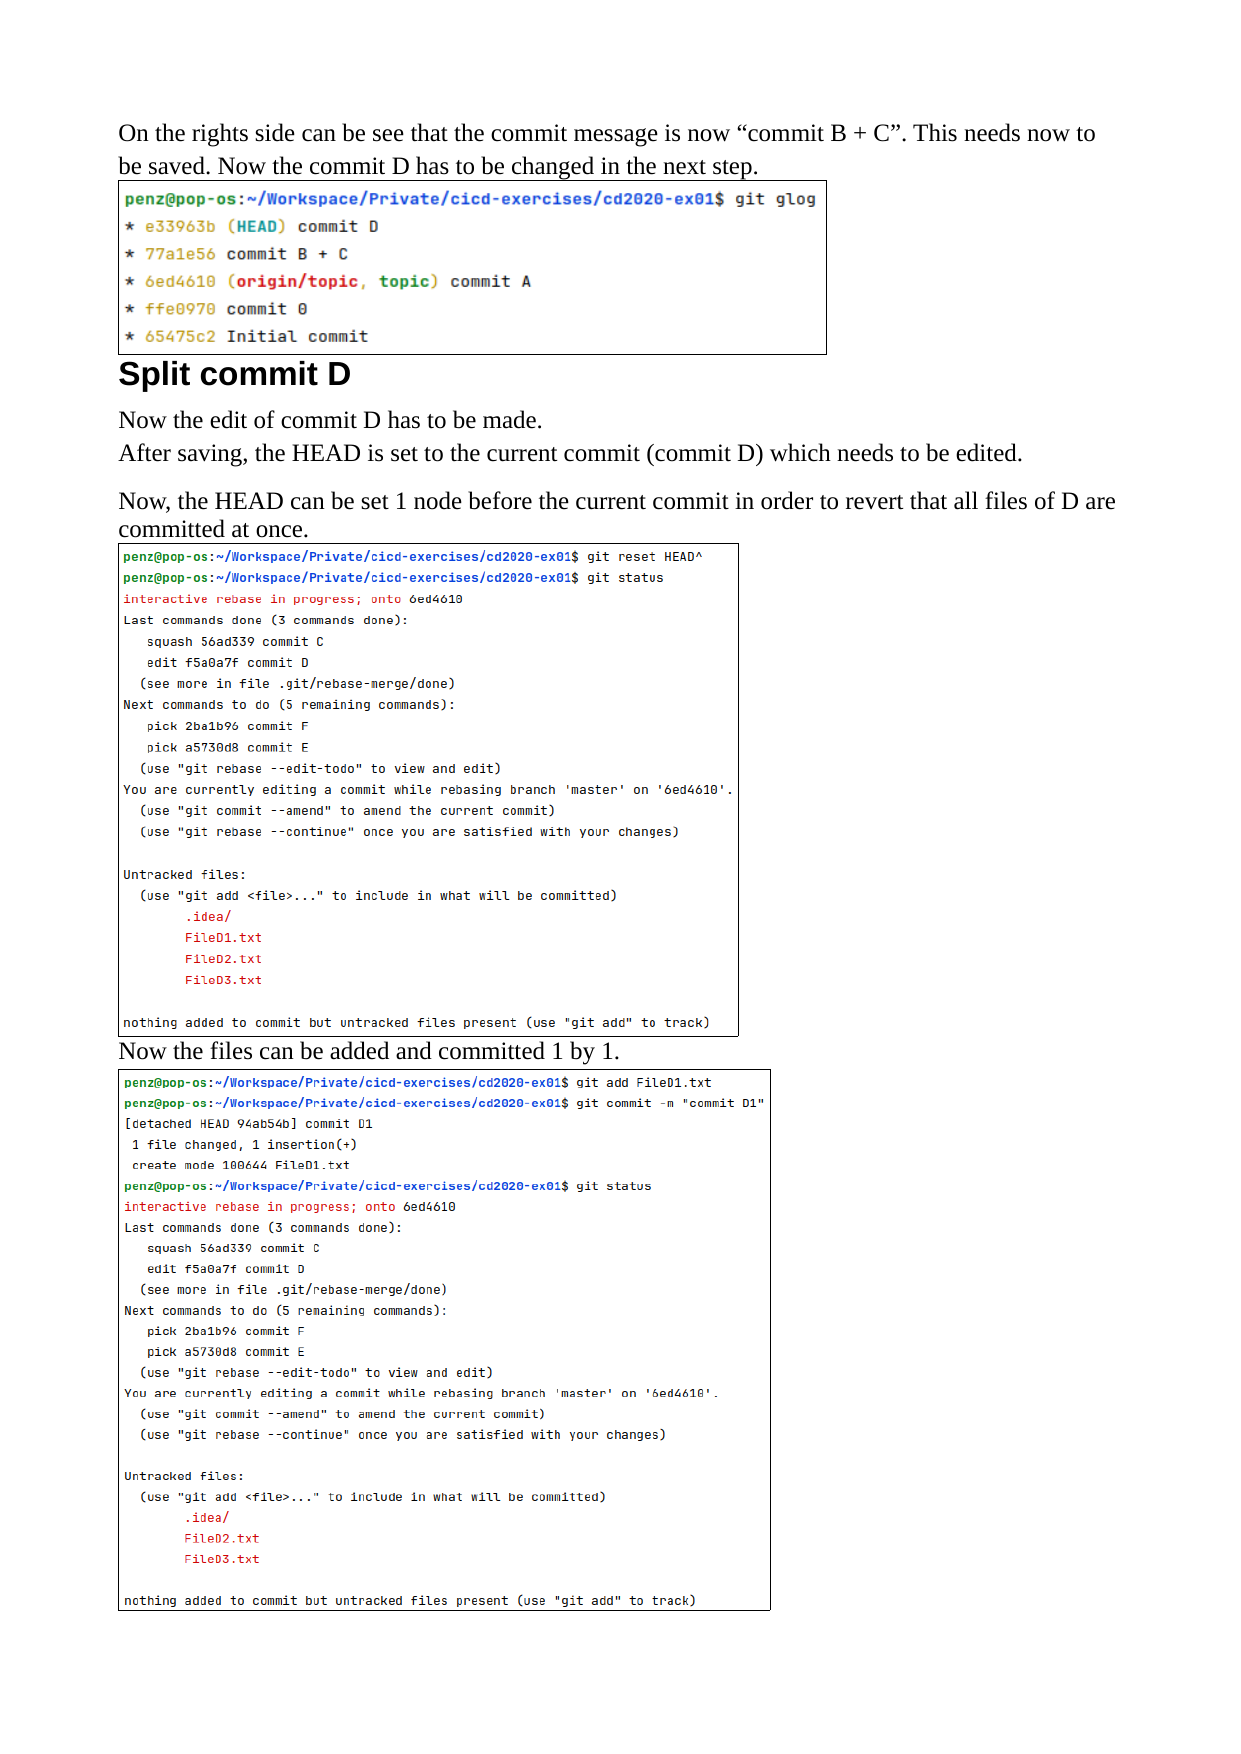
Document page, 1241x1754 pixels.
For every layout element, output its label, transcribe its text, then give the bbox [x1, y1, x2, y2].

text Now, the HEAD can be set 1 node before the current commit in order to revert that all files of D are committed at once. [118, 486, 1122, 543]
picture [121, 546, 736, 1033]
picture [121, 1071, 767, 1608]
picture [121, 183, 824, 352]
subtitle Split commit D [118, 219, 1122, 393]
text On the rights side can be see that the commit message is now “commit B + C”. This needs now to be saved. Now the commit D has to be changed in the next step. [118, 118, 1122, 180]
text Now the files can be added and committed 1 by 1. [118, 543, 1122, 1064]
text Now the edit of commit D has to be made. After saving, the HEAD is set to the current commit (commit D) which needs to be edited. [118, 405, 1122, 467]
